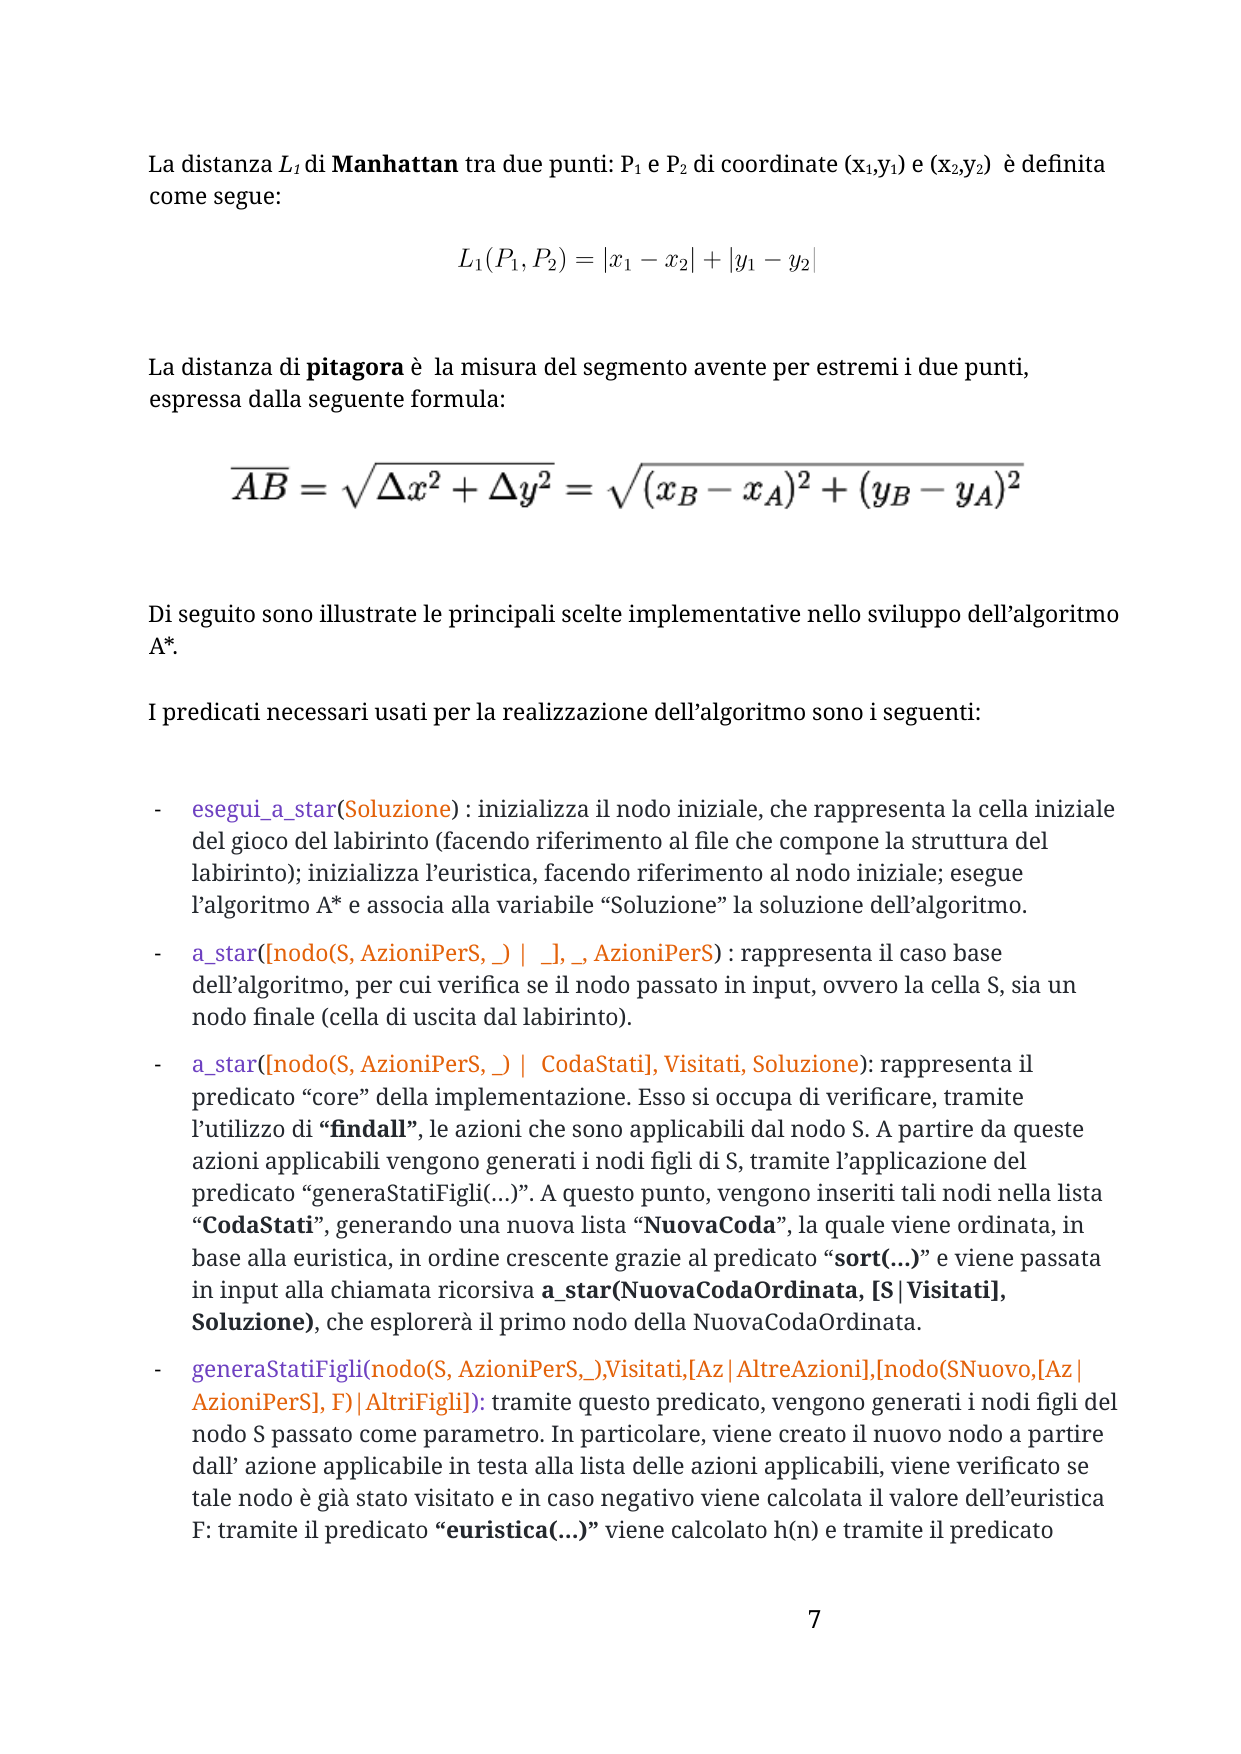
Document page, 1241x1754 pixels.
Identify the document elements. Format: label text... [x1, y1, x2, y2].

list a_star([nodo(S, AzioniPerS, _) | _], _, AzioniPerS) : rappresenta il caso base dell’algoritmo, per cui verifica se il nodo passato in input, ovvero la cella S, sia un nodo finale (cella di uscita dal labirinto). [154, 937, 1122, 1032]
text La distanza di pitagora è la misura del segmento avente per estremi i due punti, espressa dalla seguente formula: [148, 351, 1122, 414]
text I predicati necessari usati per la realizzazione dell’algoritmo sono i seguenti: [148, 696, 1122, 727]
picture [178, 449, 1093, 528]
list a_star([nodo(S, AzioniPerS, _) | CodaStati], Visitati, Soluzione): rappresenta il predicato “core” della implementazione. Esso si occupa di verificare, tramite l’utilizzo di “findall”, le azioni che sono applicabili dal nodo S. A partire da queste azioni applicabili vengono generati i nodi figli di S, tramite l’applicazione del predicato “generaStatiFigli(…)”. A questo punto, vengono inseriti tali nodi nella lista “CodaStati”, generando una nuova lista “NuovaCoda”, la quale viene ordinata, in base alla euristica, in ordine crescente grazie al predicato “sort(…)” e viene passata in input alla chiamata ricorsiva a_star(NuovaCodaOrdinata, [S|Visitati], Soluzione), che esplorerà il primo nodo della NuovaCodaOrdinata. [154, 1048, 1122, 1337]
text La distanza L1 di Manhattan tra due punti: P1 e P2 di coordinate (x1,y1) e (x2,y2) è definita come segue: [148, 148, 1122, 211]
picture [457, 247, 815, 273]
list esegui_a_star(Soluzione) : inizializza il nodo iniziale, che rappresenta la cella iniziale del gioco del labirinto (facendo riferimento al file che compone la struttura del labirinto); inizializza l’euristica, facendo riferimento al nodo iniziale; esegue l’algoritmo A* e associa alla variabile “Soluzione” la soluzione dell’algoritmo. [154, 793, 1122, 920]
text Di seguito sono illustrate le principali scelte implementative nello sviluppo dell’algoritmo A*. [148, 598, 1122, 661]
list generaStatiFigli(nodo(S, AzioniPerS,_),Visitati,[Az|AltreAzioni],[nodo(SNuovo,[Az|AzioniPerS], F)|AltriFigli]): tramite questo predicato, vengono generati i nodi figli del nodo S passato come parametro. In particolare, viene creato il nuovo nodo a partire dall’ azione applicabile in testa alla lista delle azioni applicabili, viene verificato se tale nodo è già stato visitato e in caso negativo viene calcolata il valore dell’euristica F: tramite il predicato “euristica(…)” viene calcolato h(n) e tramite il predicato [154, 1353, 1122, 1545]
